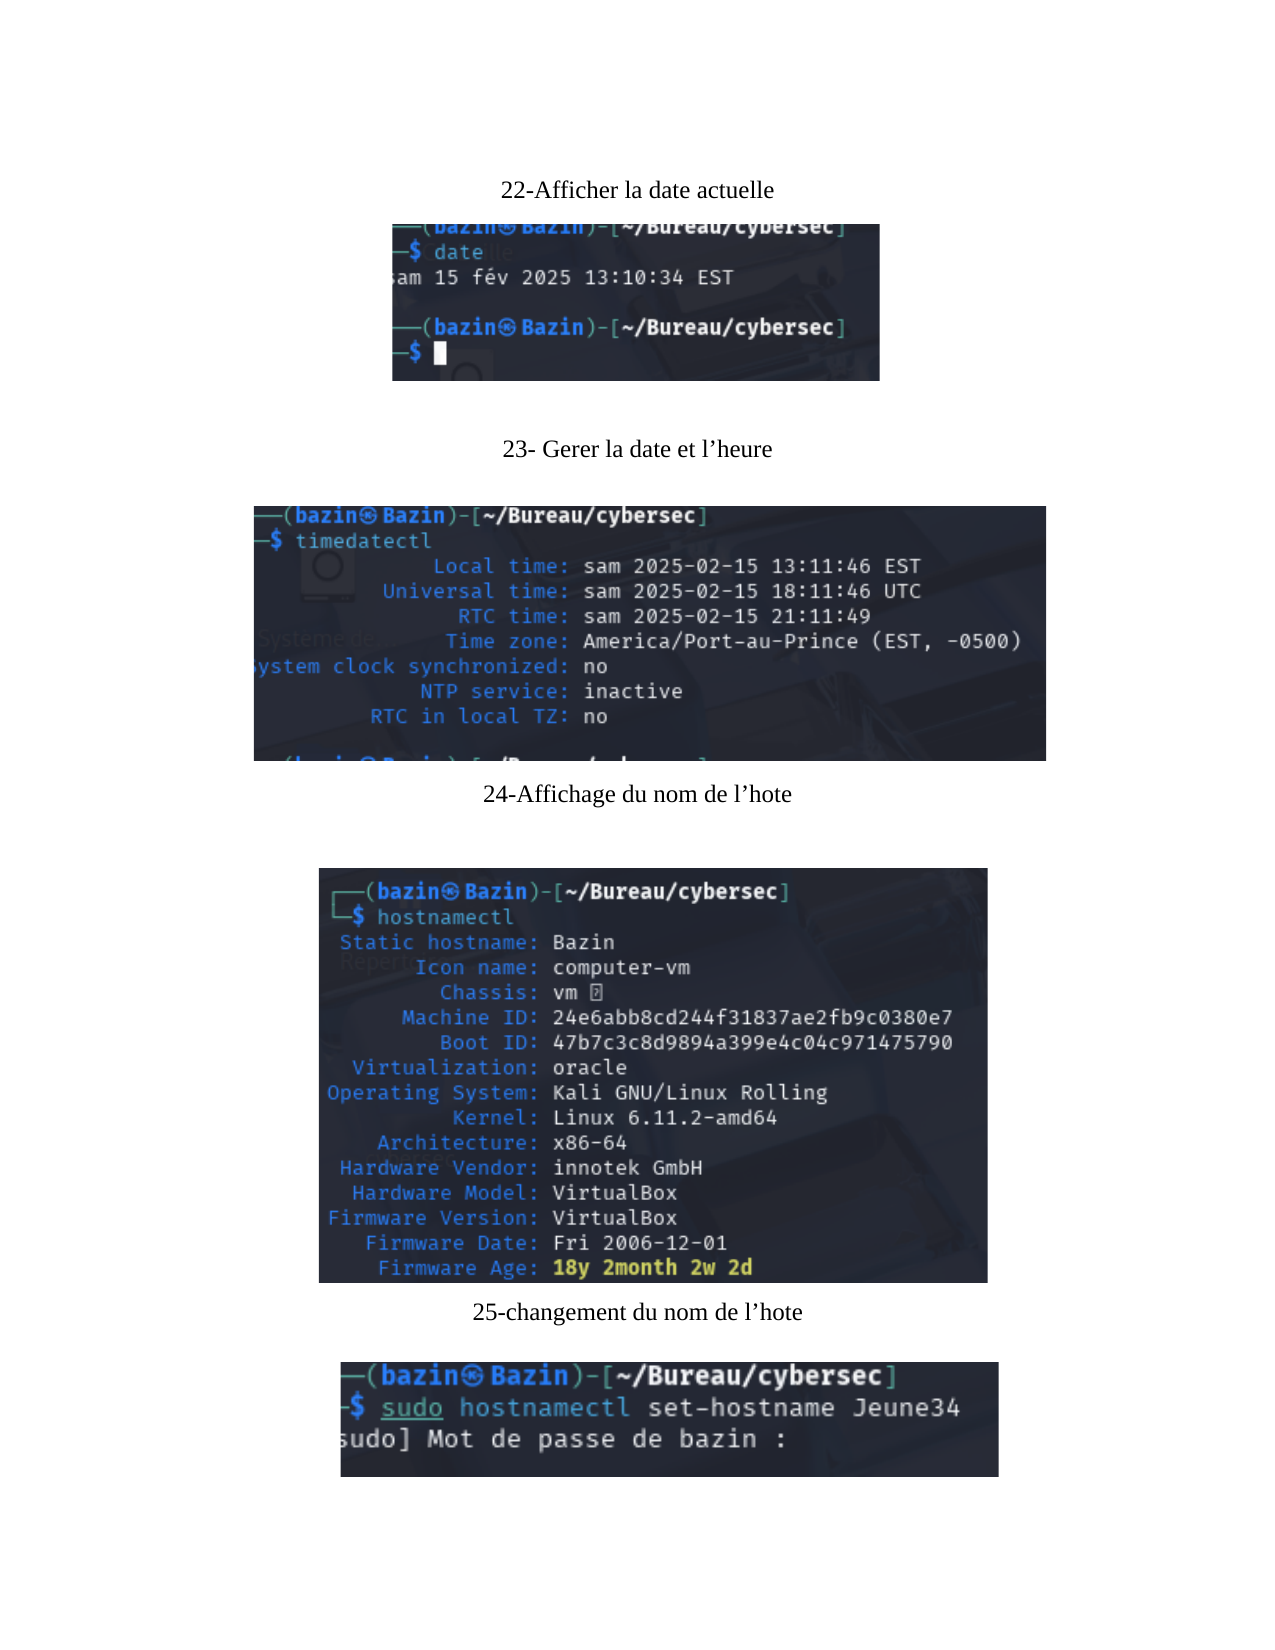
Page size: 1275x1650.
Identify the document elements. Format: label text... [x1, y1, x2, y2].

text 23- Gerer la date et l’heure [118, 434, 1157, 463]
picture [318, 868, 988, 1283]
picture [253, 506, 1047, 761]
picture [340, 1362, 999, 1477]
text 24-Affichage du nom de l’hote [118, 779, 1157, 808]
text 25-changement du nom de l’hote [118, 1297, 1157, 1326]
text 22-Afficher la date actuelle [118, 176, 1157, 204]
picture [392, 224, 880, 381]
